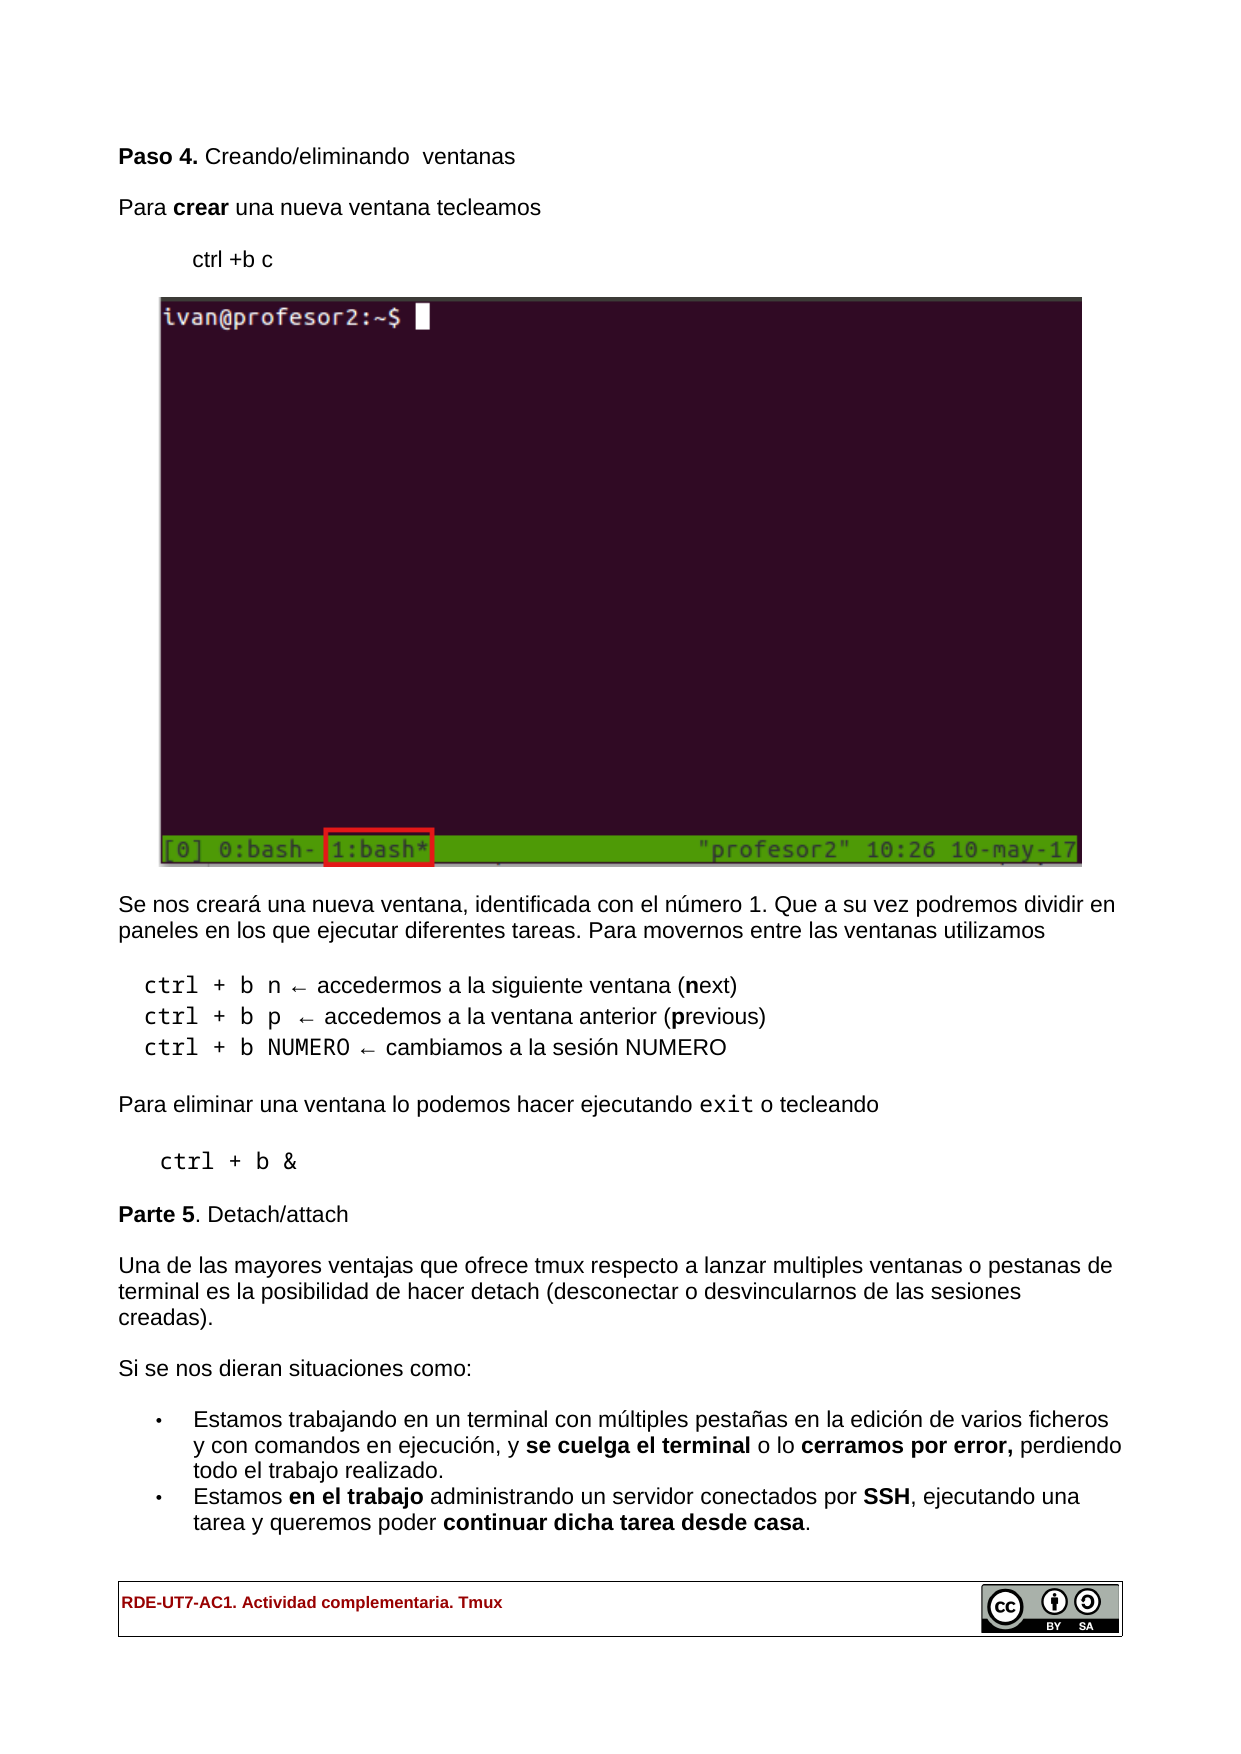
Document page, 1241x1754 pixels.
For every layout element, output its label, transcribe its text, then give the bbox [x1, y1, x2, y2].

text Parte 5. Detach/attach [118, 1202, 1122, 1227]
text Para eliminar una ventana lo podemos hacer ejecutando exit o tecleando [118, 1088, 1122, 1119]
list Estamos trabajando en un terminal con múltiples pestañas en la edición de varios ficheros y con comandos en ejecución, y se cuelga el terminal o lo cerramos por error, perdiendo todo el trabajo realizado. [156, 1407, 1122, 1484]
text Paso 4. Creando/eliminando ventanas [118, 144, 1122, 169]
text ctrl + b NUMERO ← cambiamos a la sesión NUMERO [118, 1031, 1122, 1062]
text Una de las mayores ventajas que ofrece tmux respecto a lanzar multiples ventanas o pestanas de terminal es la posibilidad de hacer detach (desconectar o desvincularnos de las sesiones creadas). [118, 1253, 1122, 1330]
picture [158, 297, 1082, 867]
text ctrl +b c [192, 246, 1122, 272]
picture [981, 1584, 1119, 1633]
text ctrl + b n ← accedermos a la siguiente ventana (next) [118, 969, 1122, 1000]
text ctrl + b & [118, 1145, 1122, 1176]
text Para crear una nueva ventana tecleamos [118, 195, 1122, 221]
text ctrl + b p ← accedemos a la ventana anterior (previous) [118, 1000, 1122, 1031]
text Si se nos dieran situaciones como: [118, 1356, 1122, 1381]
list Estamos en el trabajo administrando un servidor conectados por SSH, ejecutando una tarea y queremos poder continuar dicha tarea desde casa. [156, 1484, 1122, 1535]
text Se nos creará una nueva ventana, identificada con el número 1. Que a su vez podremos dividir en paneles en los que ejecutar diferentes tareas. Para movernos entre las ventanas utilizamos [118, 892, 1122, 943]
